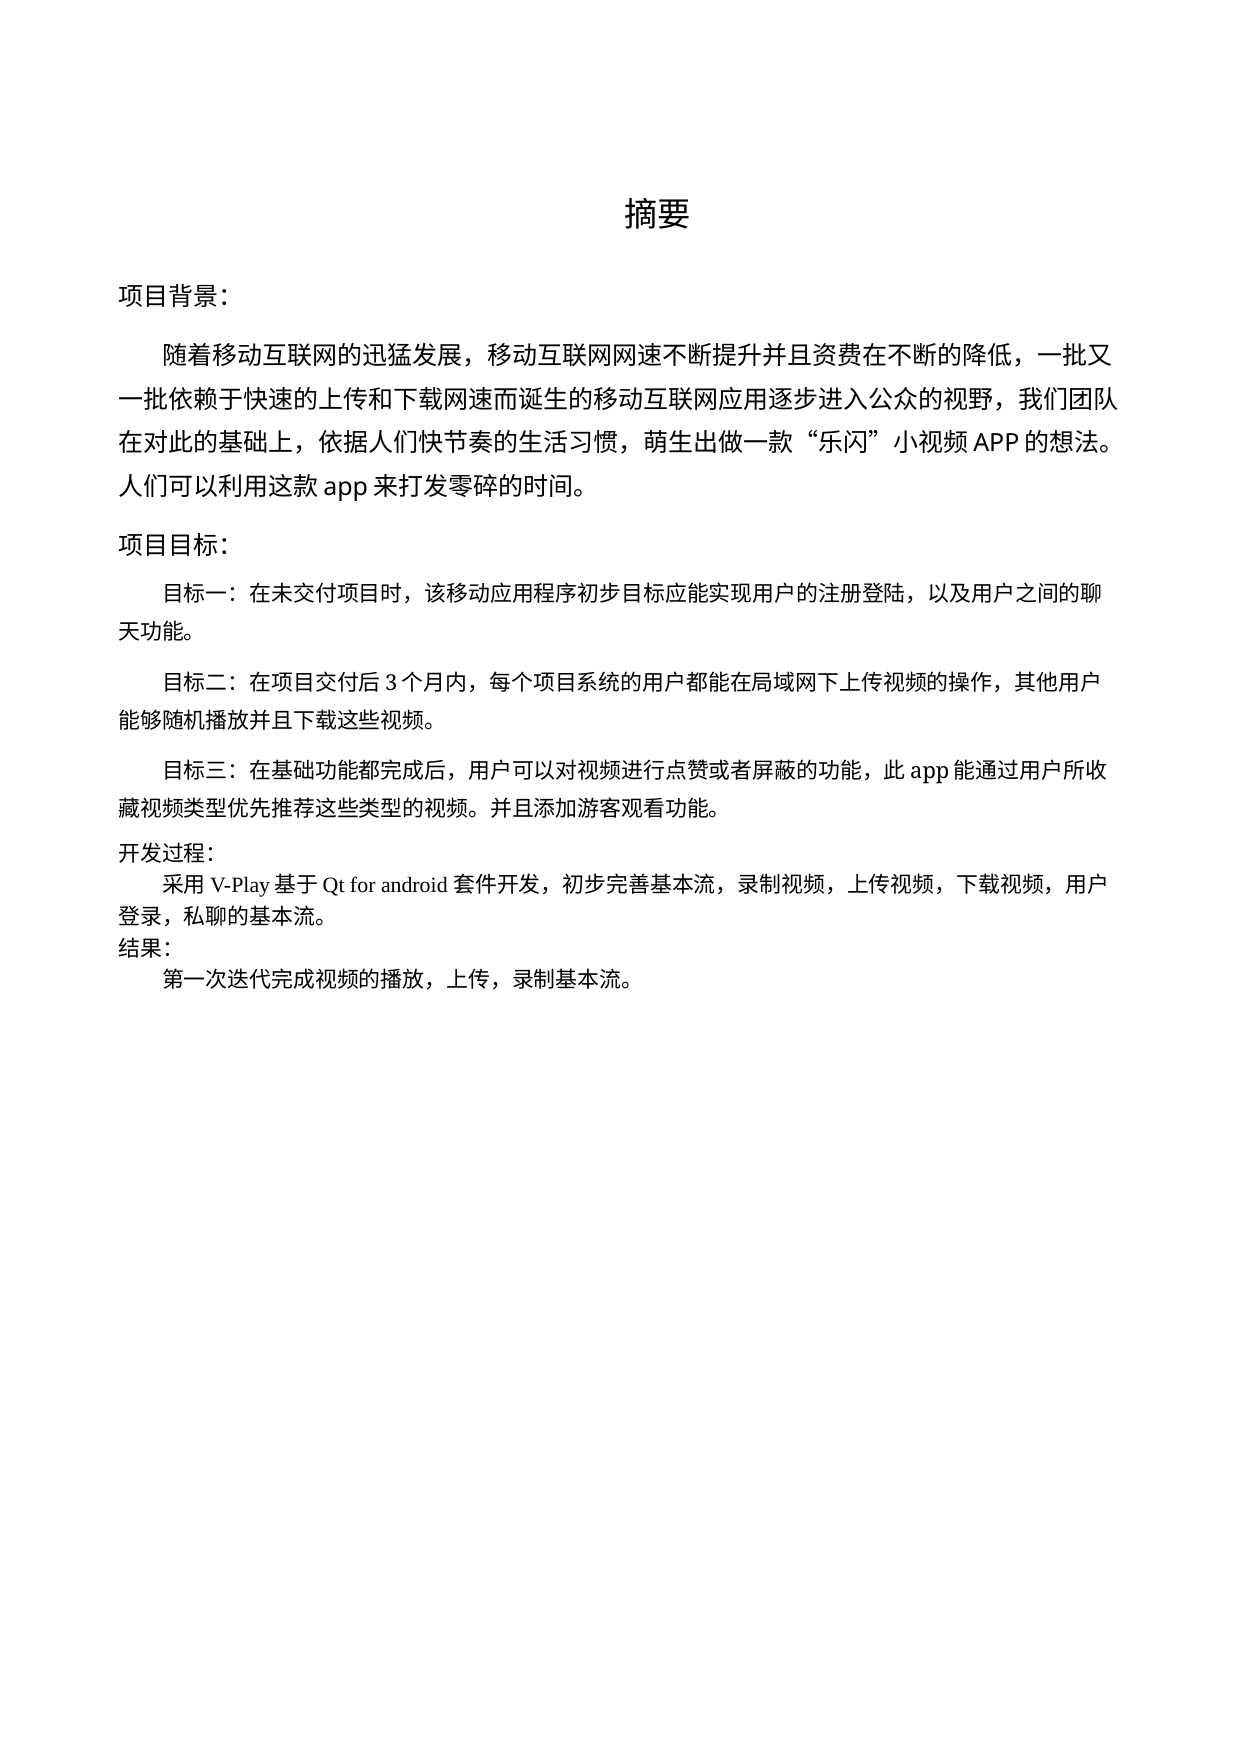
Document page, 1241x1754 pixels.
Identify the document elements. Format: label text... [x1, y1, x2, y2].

text 目标二：在项目交付后3个月内，每个项目系统的用户都能在局域网下上传视频的操作，其他用户能够随机播放并且下载这些视频。 [118, 664, 1122, 734]
text 结果： [118, 931, 1122, 962]
text 随着移动互联网的迅猛发展，移动互联网网速不断提升并且资费在不断的降低，一批又一批依赖于快速的上传和下载网速而诞生的移动互联网应用逐步进入公众的视野，我们团队在对此的基础上，依据人们快节奏的生活习惯，萌生出做一款“乐闪”小视频APP的想法。人们可以利用这款app来打发零碎的时间。 [118, 336, 1122, 502]
list 项目背景： [118, 276, 1122, 312]
text 目标三：在基础功能都完成后，用户可以对视频进行点赞或者屏蔽的功能，此app能通过用户所收藏视频类型优先推荐这些类型的视频。并且添加游客观看功能。 [118, 753, 1122, 823]
subtitle 摘要 [156, 188, 1122, 236]
text 目标一：在未交付项目时，该移动应用程序初步目标应能实现用户的注册登陆，以及用户之间的聊天功能。 [118, 576, 1122, 645]
text 第一次迭代完成视频的播放，上传，录制基本流。 [118, 962, 1122, 994]
text 项目目标： [118, 526, 1122, 562]
text 采用V-Play基于Qt for android 套件开发，初步完善基本流，录制视频，上传视频，下载视频，用户登录，私聊的基本流。 [118, 867, 1122, 931]
text 开发过程： [118, 836, 1122, 867]
